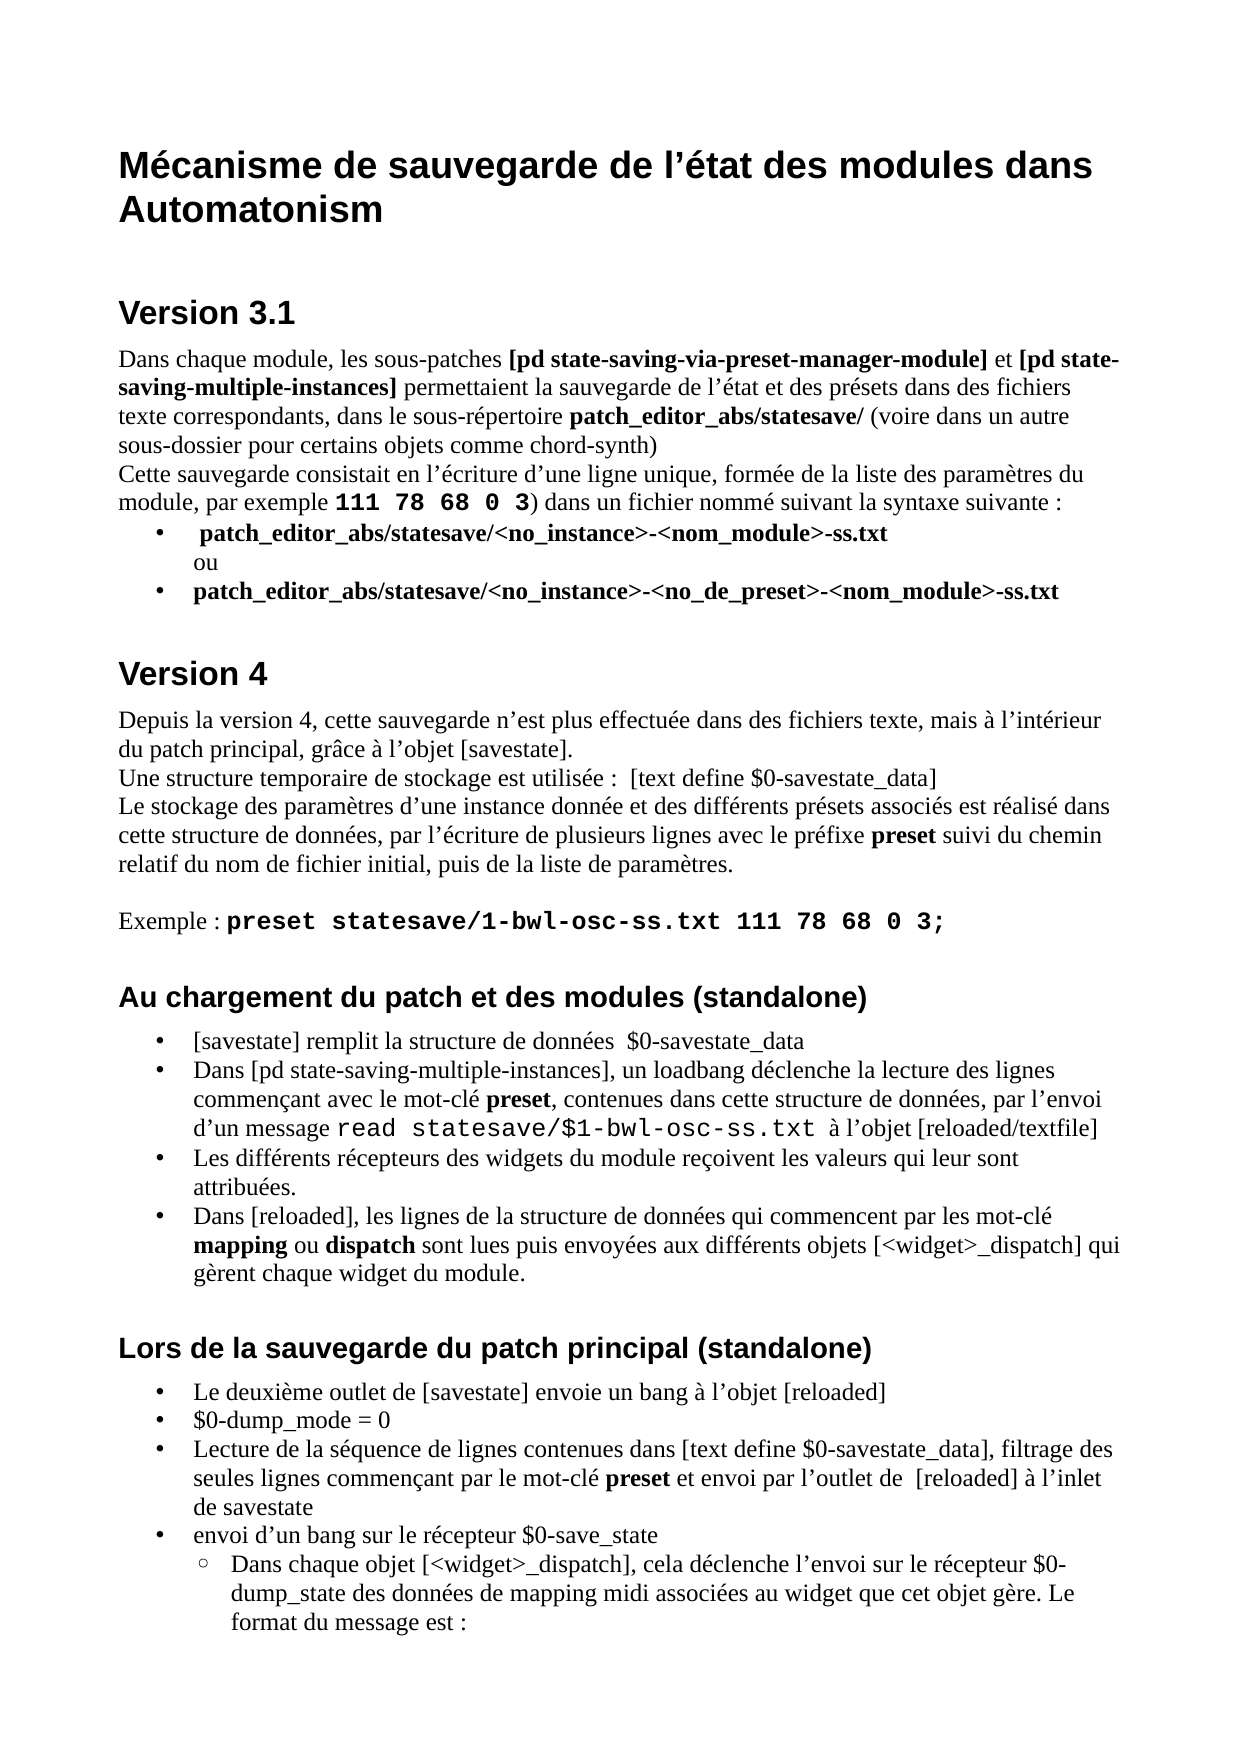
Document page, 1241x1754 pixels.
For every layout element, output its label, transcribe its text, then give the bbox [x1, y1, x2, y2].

list Dans [pd state-saving-multiple-instances], un loadbang déclenche la lecture des lignes commençant avec le mot-clé preset, contenues dans cette structure de données, par l’envoi d’un message read statesave/$1-bwl-osc-ss.txt à l’objet [reloaded/textfile] [156, 1055, 1122, 1143]
subtitle Au chargement du patch et des modules (standalone) [118, 980, 1122, 1014]
list $0-dump_mode = 0 [156, 1406, 1122, 1434]
list Dans [reloaded], les lignes de la structure de données qui commencent par les mot-clé mapping ou dispatch sont lues puis envoyées aux différents objets [<widget>_dispatch] qui gèrent chaque widget du module. [156, 1201, 1122, 1287]
text Une structure temporaire de stockage est utilisée : [text define $0-savestate_data] [118, 763, 1122, 791]
list patch_editor_abs/statesave/<no_instance>-<nom_module>-ss.txt [156, 518, 1122, 547]
list ou [156, 547, 1122, 576]
list Les différents récepteurs des widgets du module reçoivent les valeurs qui leur sont attribuées. [156, 1143, 1122, 1201]
list Dans chaque objet [<widget>_dispatch], cela déclenche l’envoi sur le récepteur $0-dump_state des données de mapping midi associées au widget que cet objet gère. Le format du message est : [193, 1549, 1122, 1636]
list patch_editor_abs/statesave/<no_instance>-<no_de_preset>-<nom_module>-ss.txt [156, 576, 1122, 604]
subtitle Version 3.1 [118, 292, 1122, 331]
list Lecture de la séquence de lignes contenues dans [text define $0-savestate_data], filtrage des seules lignes commençant par le mot-clé preset et envoi par l’outlet de [reloaded] à l’inlet de savestate [156, 1434, 1122, 1521]
text Cette sauvegarde consistait en l’écriture d’une ligne unique, formée de la liste des paramètres du module, par exemple 111 78 68 0 3) dans un fichier nommé suivant la syntaxe suivante : [118, 459, 1122, 518]
text Dans chaque module, les sous-patches [pd state-saving-via-preset-manager-module] et [pd state-saving-multiple-instances] permettaient la sauvegarde de l’état et des présets dans des fichiers texte correspondants, dans le sous-répertoire patch_editor_abs/statesave/ (voire dans un autre sous-dossier pour certains objets comme chord-synth) [118, 344, 1122, 459]
subtitle Version 4 [118, 654, 1122, 693]
list Le deuxième outlet de [savestate] envoie un bang à l’objet [reloaded] [156, 1377, 1122, 1406]
text Depuis la version 4, cette sauvegarde n’est plus effectuée dans des fichiers texte, mais à l’intérieur du patch principal, grâce à l’objet [savestate]. [118, 705, 1122, 763]
list envoi d’un bang sur le récepteur $0-save_state [156, 1521, 1122, 1549]
list [savestate] remplit la structure de données $0-savestate_data [156, 1026, 1122, 1055]
text Le stockage des paramètres d’une instance donnée et des différents présets associés est réalisé dans cette structure de données, par l’écriture de plusieurs lignes avec le préfixe preset suivi du chemin relatif du nom de fichier initial, puis de la liste de paramètres. [118, 791, 1122, 878]
text Exemple : preset statesave/1-bwl-osc-ss.txt 111 78 68 0 3; [118, 906, 1122, 937]
subtitle Lors de la sauvegarde du patch principal (standalone) [118, 1331, 1122, 1364]
subtitle Mécanisme de sauvegarde de l’état des modules dans Automatonism [118, 143, 1122, 230]
